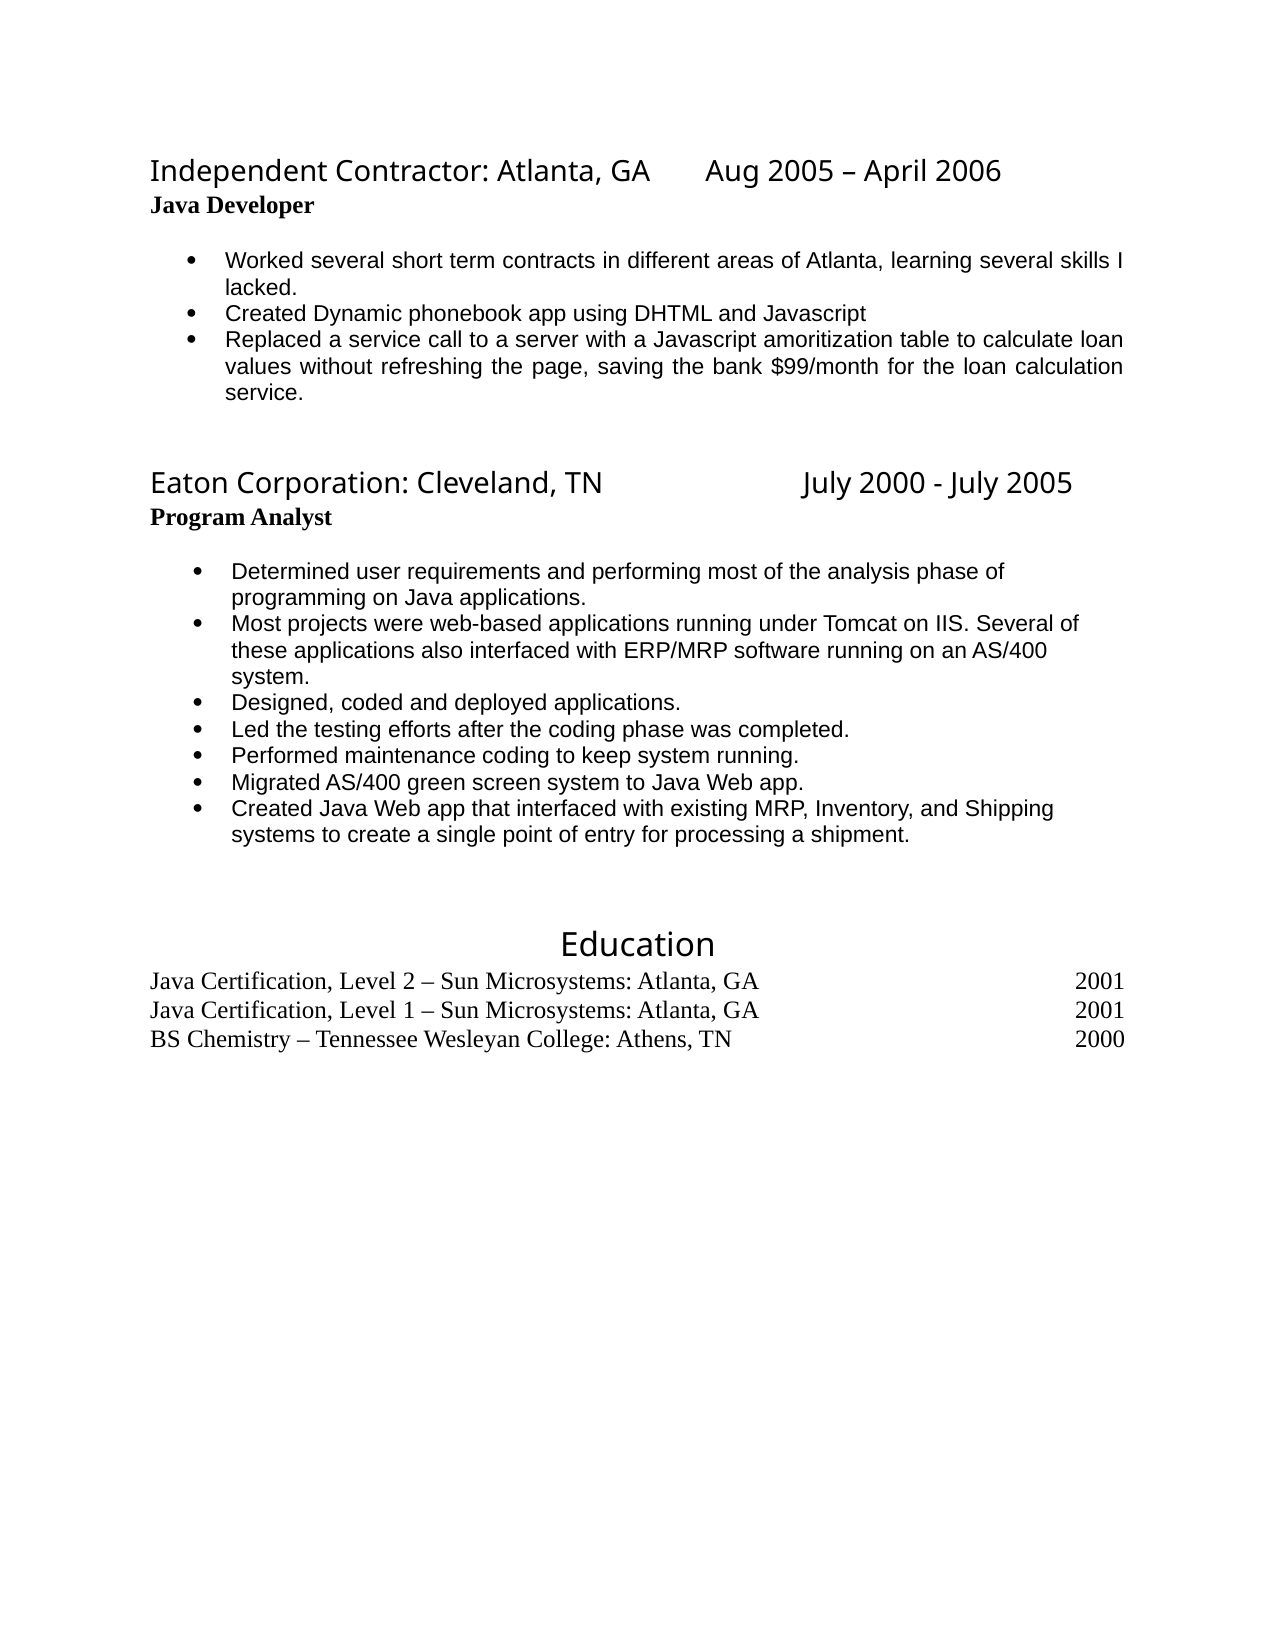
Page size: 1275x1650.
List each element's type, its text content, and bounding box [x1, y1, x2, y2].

list Led the testing efforts after the coding phase was completed. [194, 716, 1125, 742]
text Java Certification, Level 1 – Sun Microsystems: Atlanta, GA 2001 [150, 995, 1125, 1024]
list Migrated AS/400 green screen system to Java Web app. [194, 768, 1125, 795]
list Created Java Web app that interfaced with existing MRP, Inventory, and Shipping systems to create a single point of entry for processing a shipment. [194, 795, 1125, 847]
list Worked several short term contracts in different areas of Atlanta, learning several skills I lacked. [187, 247, 1125, 300]
list Designed, coded and deployed applications. [194, 689, 1125, 716]
list Determined user requirements and performing most of the analysis phase of programming on Java applications. [194, 558, 1125, 610]
list Most projects were web-based applications running under Tomcat on IIS. Several of these applications also interfaced with ERP/MRP software running on an AS/400 system. [194, 610, 1125, 689]
text Java Developer [150, 190, 1125, 218]
text Program Analyst [150, 502, 1125, 531]
list Replaced a service call to a server with a Javascript amoritization table to calculate loan values without refreshing the page, saving the bank $99/month for the loan calculation service. [187, 326, 1125, 405]
text Eaton Corporation: Cleveland, TN July 2000 - July 2005 [150, 463, 1125, 502]
text Independent Contractor: Atlanta, GA Aug 2005 – April 2006 [150, 150, 1125, 190]
list Created Dynamic phonebook app using DHTML and Javascript [187, 300, 1125, 326]
list Performed maintenance coding to keep system running. [194, 742, 1125, 768]
subtitle Education [150, 921, 1125, 966]
text BS Chemistry – Tennessee Wesleyan College: Athens, TN 2000 [150, 1024, 1125, 1053]
text Java Certification, Level 2 – Sun Microsystems: Atlanta, GA 2001 [150, 966, 1125, 995]
